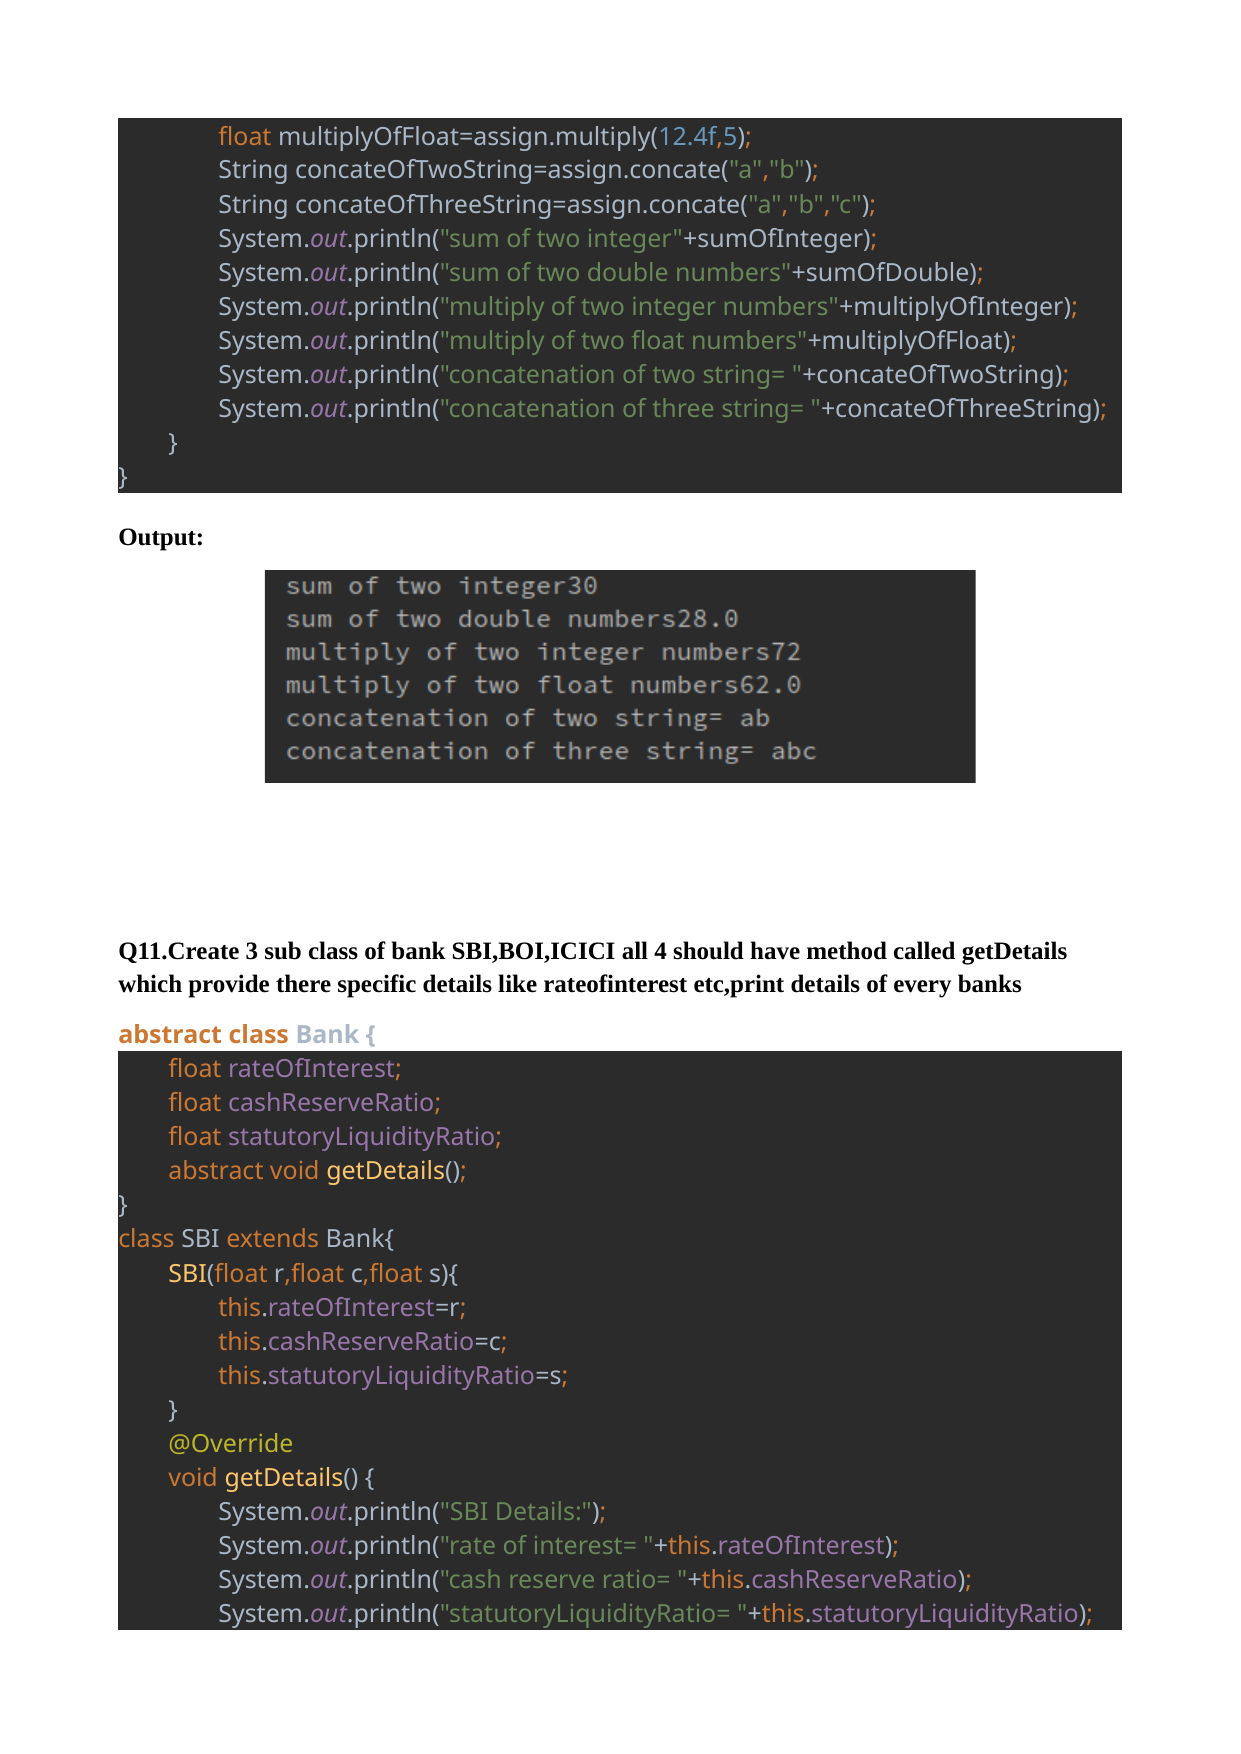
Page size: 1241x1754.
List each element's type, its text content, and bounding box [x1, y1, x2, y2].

text } [118, 1187, 1122, 1221]
picture [264, 570, 976, 783]
text System.out.println("concatenation of two string= "+concateOfTwoString); [118, 357, 1122, 391]
text @Override [118, 1426, 1122, 1459]
text SBI(float r,float c,float s){ [118, 1255, 1122, 1289]
text void getDetails() { [118, 1459, 1122, 1494]
text String concateOfTwoString=assign.concate("a","b"); [118, 152, 1122, 186]
text float statutoryLiquidityRatio; [118, 1119, 1122, 1153]
text System.out.println("sum of two double numbers"+sumOfDouble); [118, 254, 1122, 288]
text this.cashReserveRatio=c; [118, 1323, 1122, 1357]
text } [118, 459, 1122, 493]
text System.out.println("cash reserve ratio= "+this.cashReserveRatio); [118, 1562, 1122, 1596]
text float multiplyOfFloat=assign.multiply(12.4f,5); [118, 118, 1122, 152]
text System.out.println("multiply of two float numbers"+multiplyOfFloat); [118, 322, 1122, 357]
text class SBI extends Bank{ [118, 1221, 1122, 1255]
text Q11.Create 3 sub class of bank SBI,BOI,ICICI all 4 should have method called getDetails which provide there specific details like rateofinterest etc,print details of every banks [118, 936, 1122, 998]
text abstract class Bank { [118, 1017, 1122, 1051]
text System.out.println("statutoryLiquidityRatio= "+this.statutoryLiquidityRatio); [118, 1596, 1122, 1630]
text float cashReserveRatio; [118, 1085, 1122, 1119]
text System.out.println("multiply of two integer numbers"+multiplyOfInteger); [118, 288, 1122, 322]
text float rateOfInterest; [118, 1051, 1122, 1085]
text } [118, 1391, 1122, 1426]
text System.out.println("rate of interest= "+this.rateOfInterest); [118, 1528, 1122, 1562]
text String concateOfThreeString=assign.concate("a","b","c"); [118, 186, 1122, 220]
text } [118, 425, 1122, 459]
text System.out.println("SBI Details:"); [118, 1494, 1122, 1528]
text System.out.println("concatenation of three string= "+concateOfThreeString); [118, 391, 1122, 425]
text Output: [118, 522, 1122, 551]
text this.statutoryLiquidityRatio=s; [118, 1357, 1122, 1391]
text abstract void getDetails(); [118, 1153, 1122, 1187]
text this.rateOfInterest=r; [118, 1289, 1122, 1323]
text System.out.println("sum of two integer"+sumOfInteger); [118, 220, 1122, 254]
